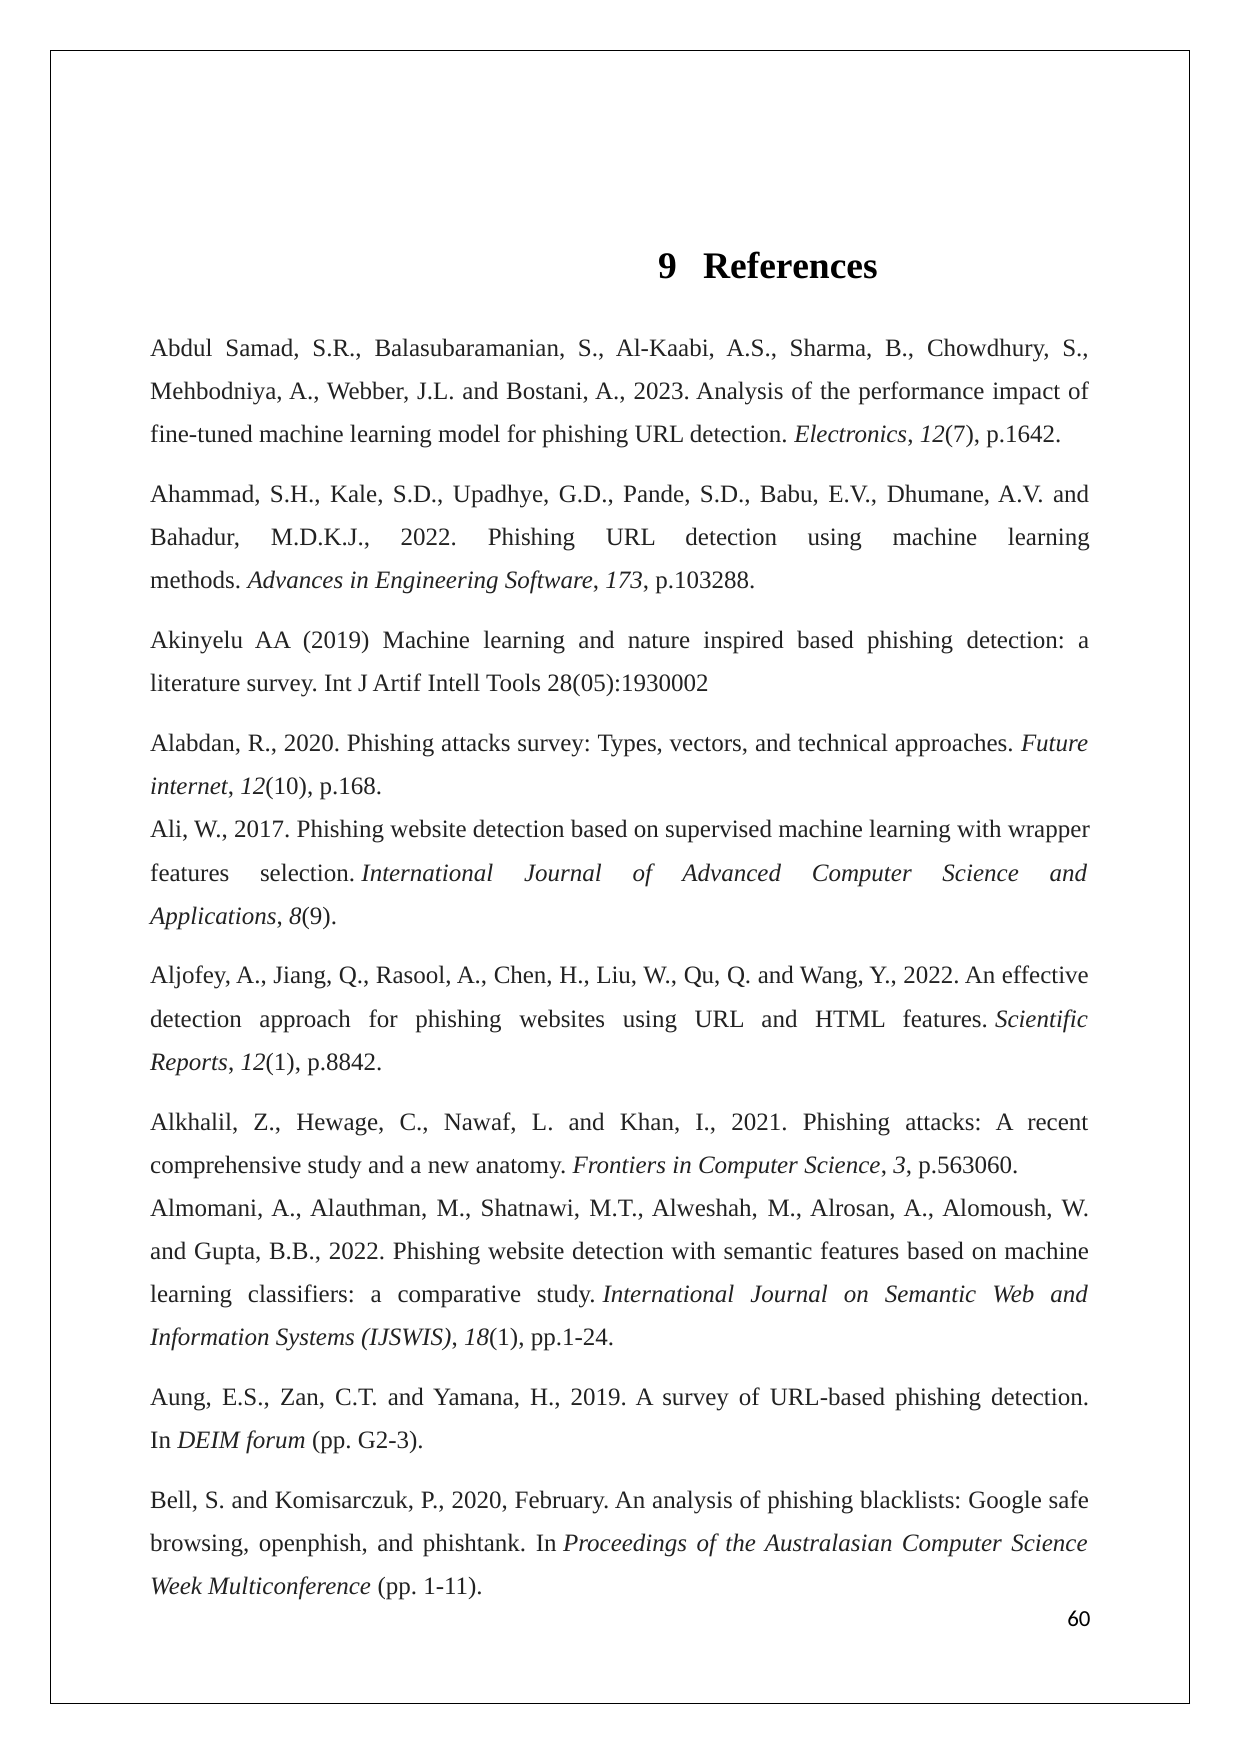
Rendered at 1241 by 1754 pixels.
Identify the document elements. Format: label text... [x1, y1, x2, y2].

text Aung, E.S., Zan, C.T. and Yamana, H., 2019. A survey of URL-based phishing detection. In DEIM forum (pp. G2-3). [150, 1382, 1090, 1454]
text Aljofey, A., Jiang, Q., Rasool, A., Chen, H., Liu, W., Qu, Q. and Wang, Y., 2022. An effective detection approach for phishing websites using URL and HTML features. Scientific Reports, 12(1), p.8842. [150, 961, 1090, 1076]
text Almomani, A., Alauthman, M., Shatnawi, M.T., Alweshah, M., Alrosan, A., Alomoush, W. and Gupta, B.B., 2022. Phishing website detection with semantic features based on machine learning classifiers: a comparative study. International Journal on Semantic Web and Information Systems (IJSWIS), 18(1), pp.1-24. [150, 1193, 1090, 1351]
text Ali, W., 2017. Phishing website detection based on supervised machine learning with wrapper features selection. International Journal of Advanced Computer Science and Applications, 8(9). [150, 814, 1090, 929]
subtitle References [445, 244, 1090, 287]
text Alabdan, R., 2020. Phishing attacks survey: Types, vectors, and technical approaches. Future internet, 12(10), p.168. [150, 728, 1090, 800]
text Bell, S. and Komisarczuk, P., 2020, February. An analysis of phishing blacklists: Google safe browsing, openphish, and phishtank. In Proceedings of the Australasian Computer Science Week Multiconference (pp. 1-11). [150, 1485, 1090, 1600]
text Ahammad, S.H., Kale, S.D., Upadhye, G.D., Pande, S.D., Babu, E.V., Dhumane, A.V. and Bahadur, M.D.K.J., 2022. Phishing URL detection using machine learning methods. Advances in Engineering Software, 173, p.103288. [150, 479, 1090, 594]
text Akinyelu AA (2019) Machine learning and nature inspired based phishing detection: a literature survey. Int J Artif Intell Tools 28(05):1930002 [150, 625, 1090, 697]
text Abdul Samad, S.R., Balasubaramanian, S., Al-Kaabi, A.S., Sharma, B., Chowdhury, S., Mehbodniya, A., Webber, J.L. and Bostani, A., 2023. Analysis of the performance impact of fine-tuned machine learning model for phishing URL detection. Electronics, 12(7), p.1642. [150, 333, 1090, 448]
text Alkhalil, Z., Hewage, C., Nawaf, L. and Khan, I., 2021. Phishing attacks: A recent comprehensive study and a new anatomy. Frontiers in Computer Science, 3, p.563060. [150, 1107, 1090, 1178]
